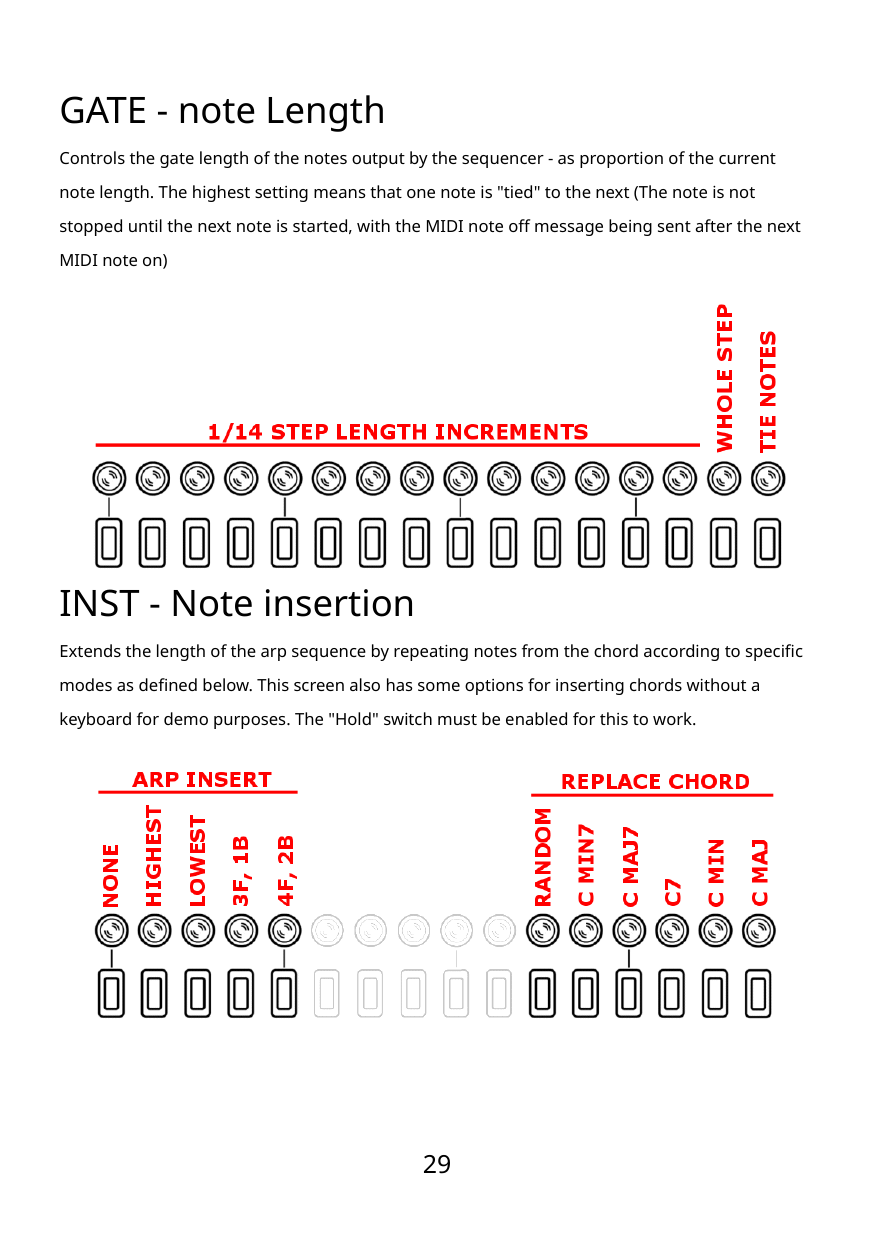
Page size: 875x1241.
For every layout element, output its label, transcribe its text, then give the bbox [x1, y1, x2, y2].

text Extends the length of the arp sequence by repeating notes from the chord according to specific modes as defined below. This screen also has some options for inserting chords without a keyboard for demo purposes. The "Hold" switch must be enabled for this to work. [59, 639, 815, 730]
text Controls the gate length of the notes output by the sequencer - as proportion of the current note length. The highest setting means that one note is "tied" to the next (The note is not stopped until the next note is started, with the MIDI note off message being sent after the next MIDI note on) [59, 146, 815, 271]
picture [82, 754, 792, 1027]
subtitle GATE - note Length [59, 84, 815, 134]
subtitle INST - Note insertion [59, 320, 815, 627]
picture [82, 295, 792, 578]
